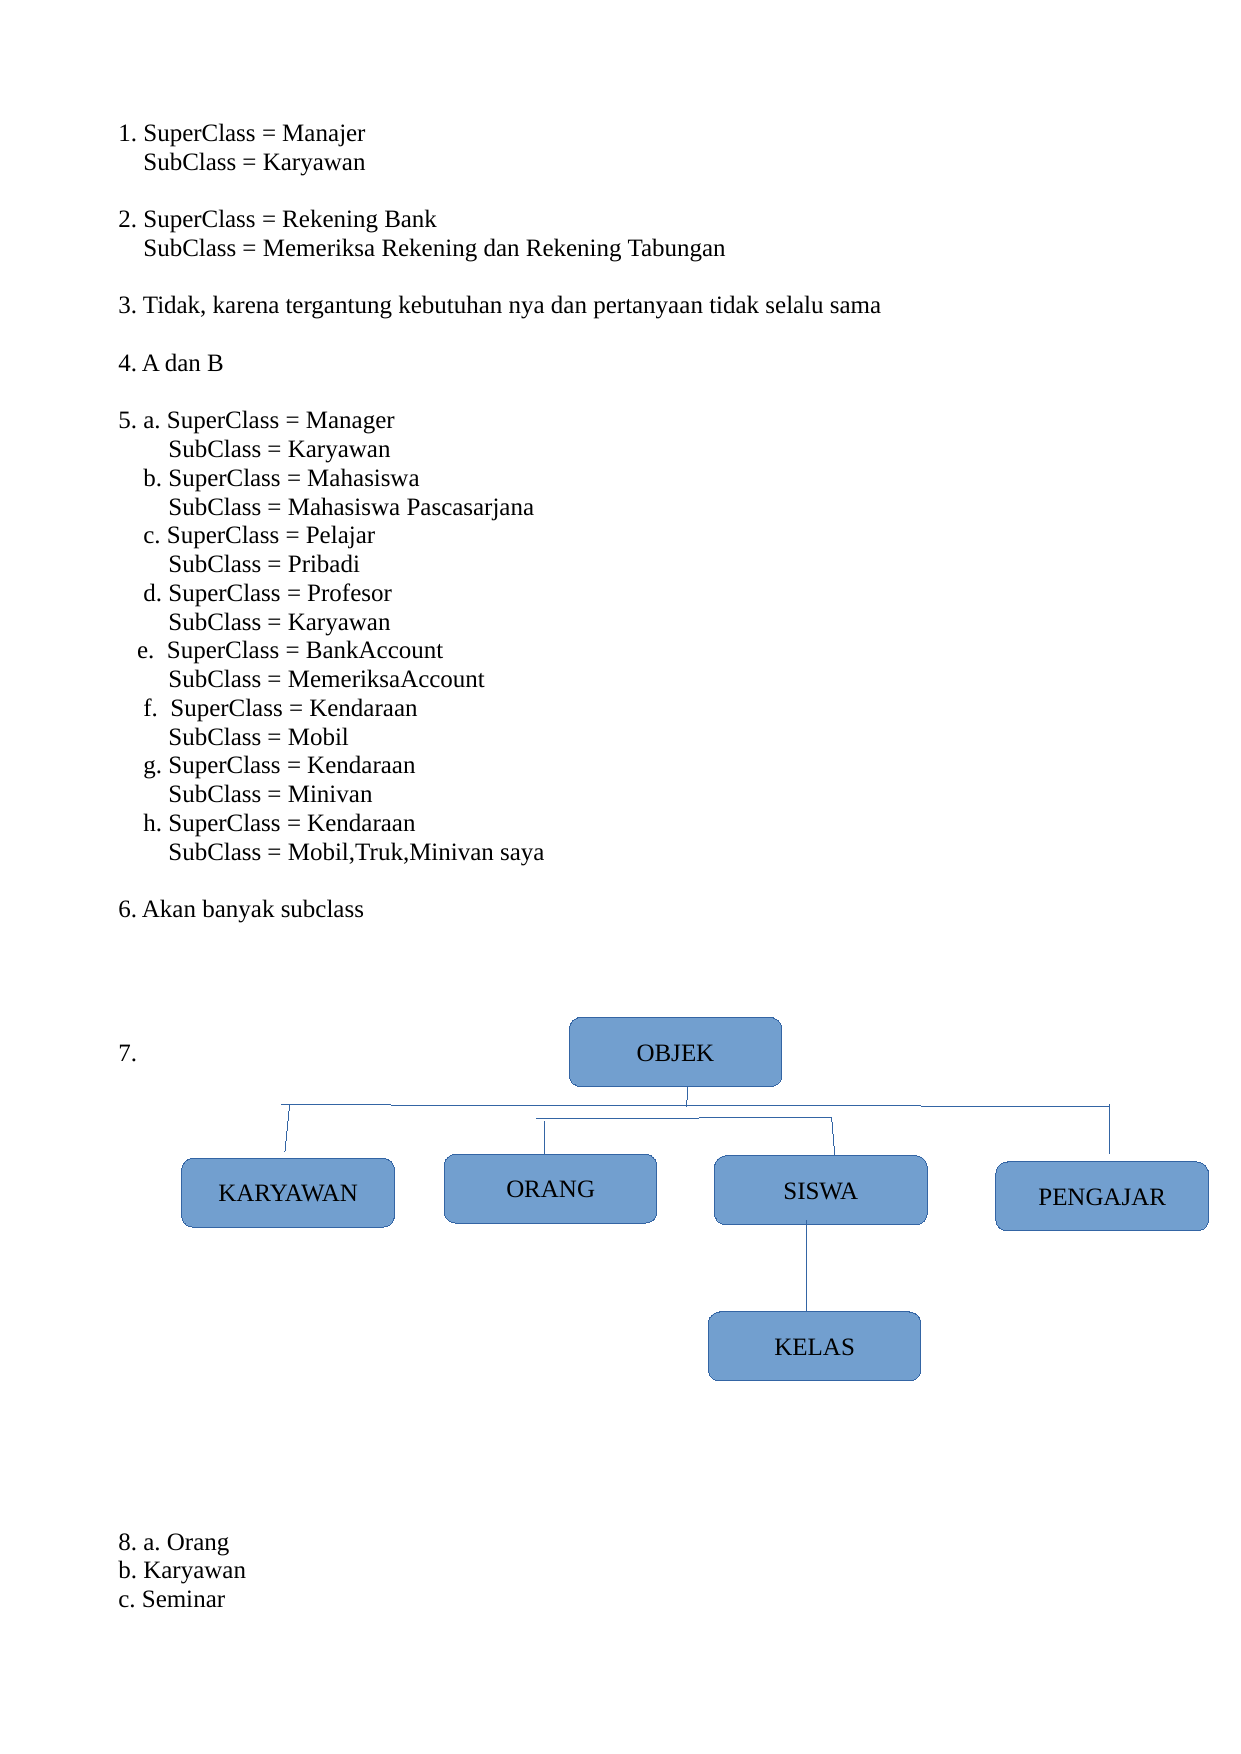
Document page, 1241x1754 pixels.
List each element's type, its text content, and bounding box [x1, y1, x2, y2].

text g. SuperClass = Kendaraan [118, 751, 1122, 779]
text 6. Akan banyak subclass [118, 894, 1122, 923]
text SubClass = MemeriksaAccount [118, 664, 1122, 693]
text SubClass = Karyawan [118, 147, 1122, 176]
text 3. Tidak, karena tergantung kebutuhan nya dan pertanyaan tidak selalu sama [118, 291, 1122, 319]
text 7. [118, 1038, 569, 1067]
text e. SuperClass = BankAccount [118, 636, 1122, 664]
text SubClass = Mobil,Truk,Minivan saya [118, 837, 1122, 866]
text b. SuperClass = Mahasiswa [118, 463, 1122, 492]
text SubClass = Mobil [118, 722, 1122, 751]
text c. Seminar [118, 1584, 1122, 1613]
text 4. A dan B [118, 348, 1122, 377]
text SubClass = Karyawan [118, 607, 1122, 636]
text [782, 1038, 1122, 1067]
text SubClass = Memeriksa Rekening dan Rekening Tabungan [118, 233, 1122, 262]
text f. SuperClass = Kendaraan [118, 693, 1122, 722]
text SubClass = Minivan [118, 779, 1122, 808]
text SubClass = Mahasiswa Pascasarjana [118, 492, 1122, 521]
text d. SuperClass = Profesor [118, 578, 1122, 607]
text 2. SuperClass = Rekening Bank [118, 204, 1122, 233]
text 8. a. Orang [118, 1527, 1122, 1556]
text b. Karyawan [118, 1556, 1122, 1584]
text h. SuperClass = Kendaraan [118, 808, 1122, 837]
text SubClass = Karyawan [118, 434, 1122, 463]
text c. SuperClass = Pelajar [118, 521, 1122, 549]
text SubClass = Pribadi [118, 549, 1122, 578]
text 5. a. SuperClass = Manager [118, 406, 1122, 434]
text 1. SuperClass = Manajer [118, 118, 1122, 147]
